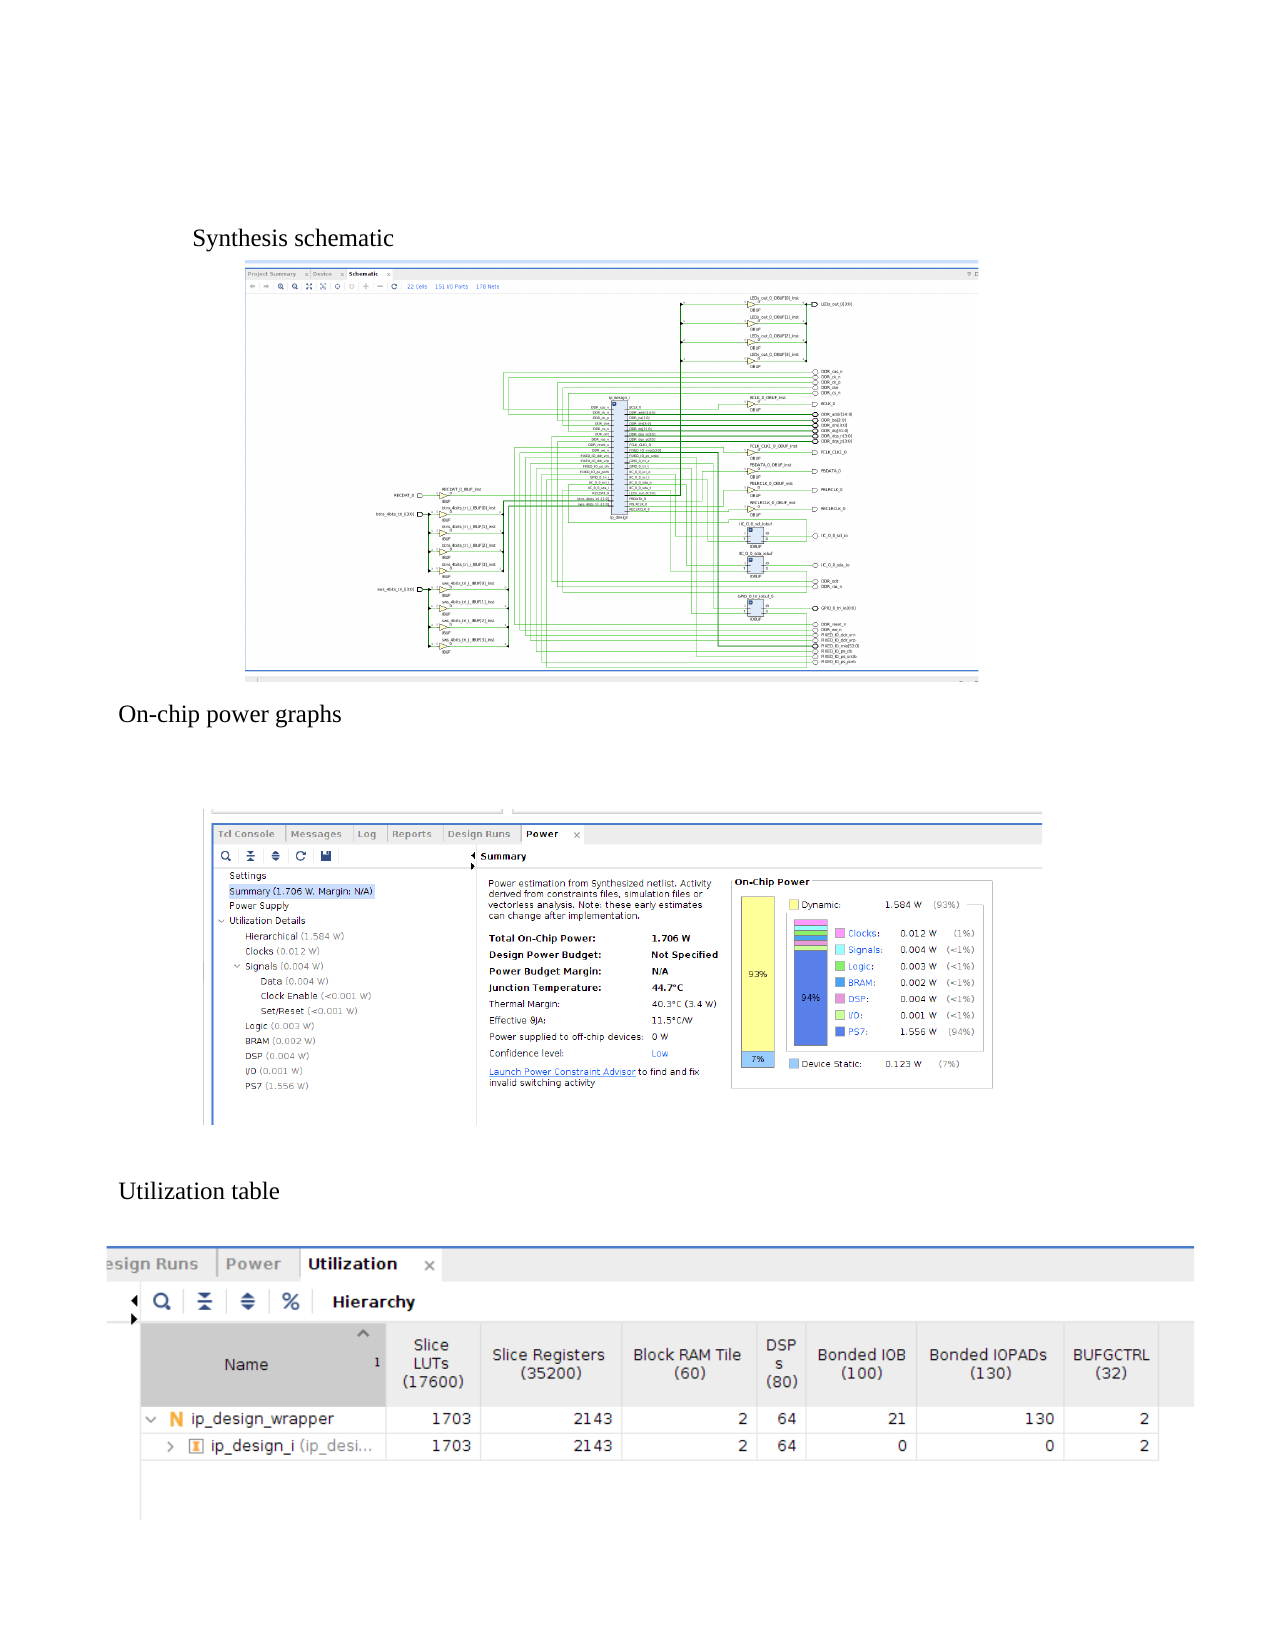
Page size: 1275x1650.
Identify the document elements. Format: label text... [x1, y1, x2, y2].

subtitle Utilization table [118, 1176, 1157, 1205]
subtitle Synthesis schematic [118, 223, 1157, 251]
picture [846, 260, 979, 682]
subtitle On-chip power graphs [118, 699, 1157, 727]
picture [203, 809, 468, 1113]
picture [216, 1246, 697, 1435]
